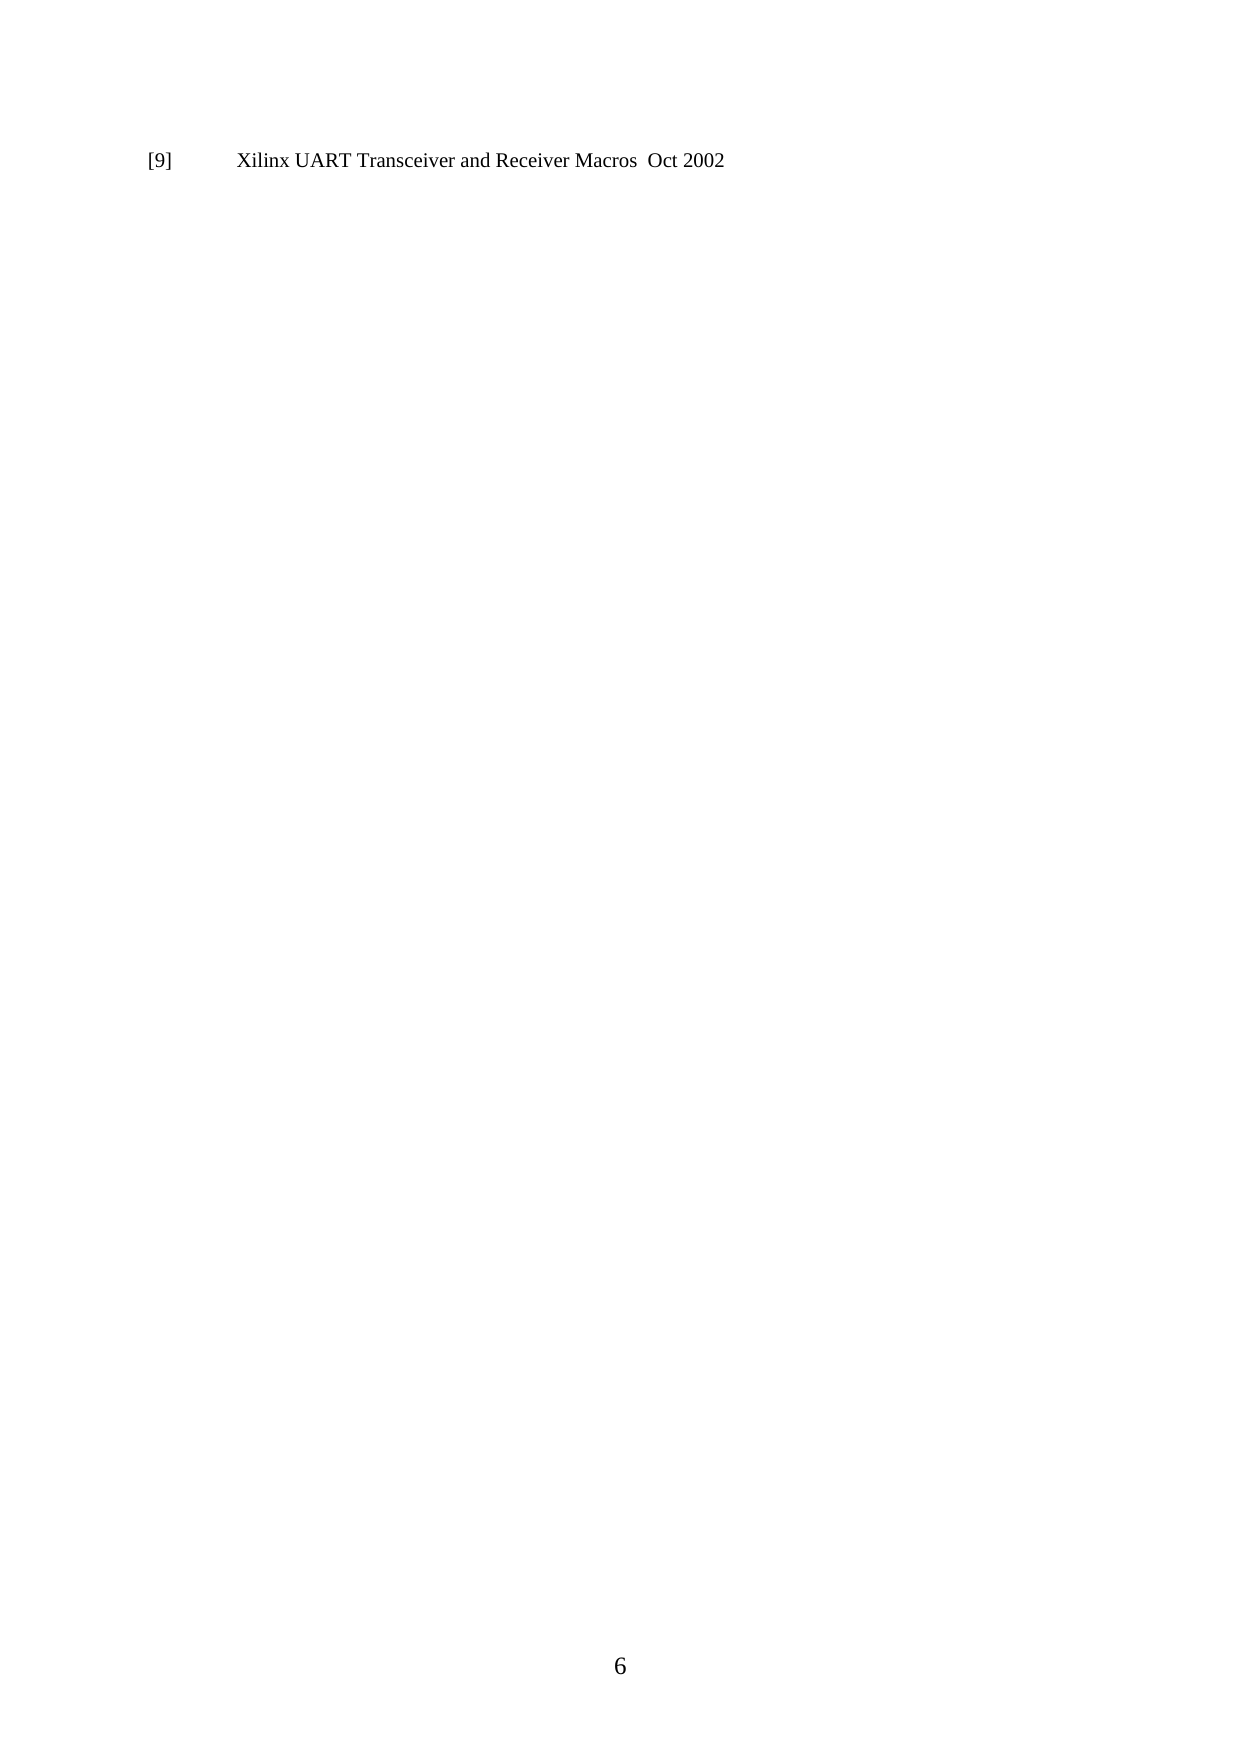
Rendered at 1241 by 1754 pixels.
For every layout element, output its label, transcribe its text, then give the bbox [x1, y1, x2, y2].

text [9] Xilinx UART Transceiver and Receiver Macros Oct 2002 [148, 148, 1092, 172]
